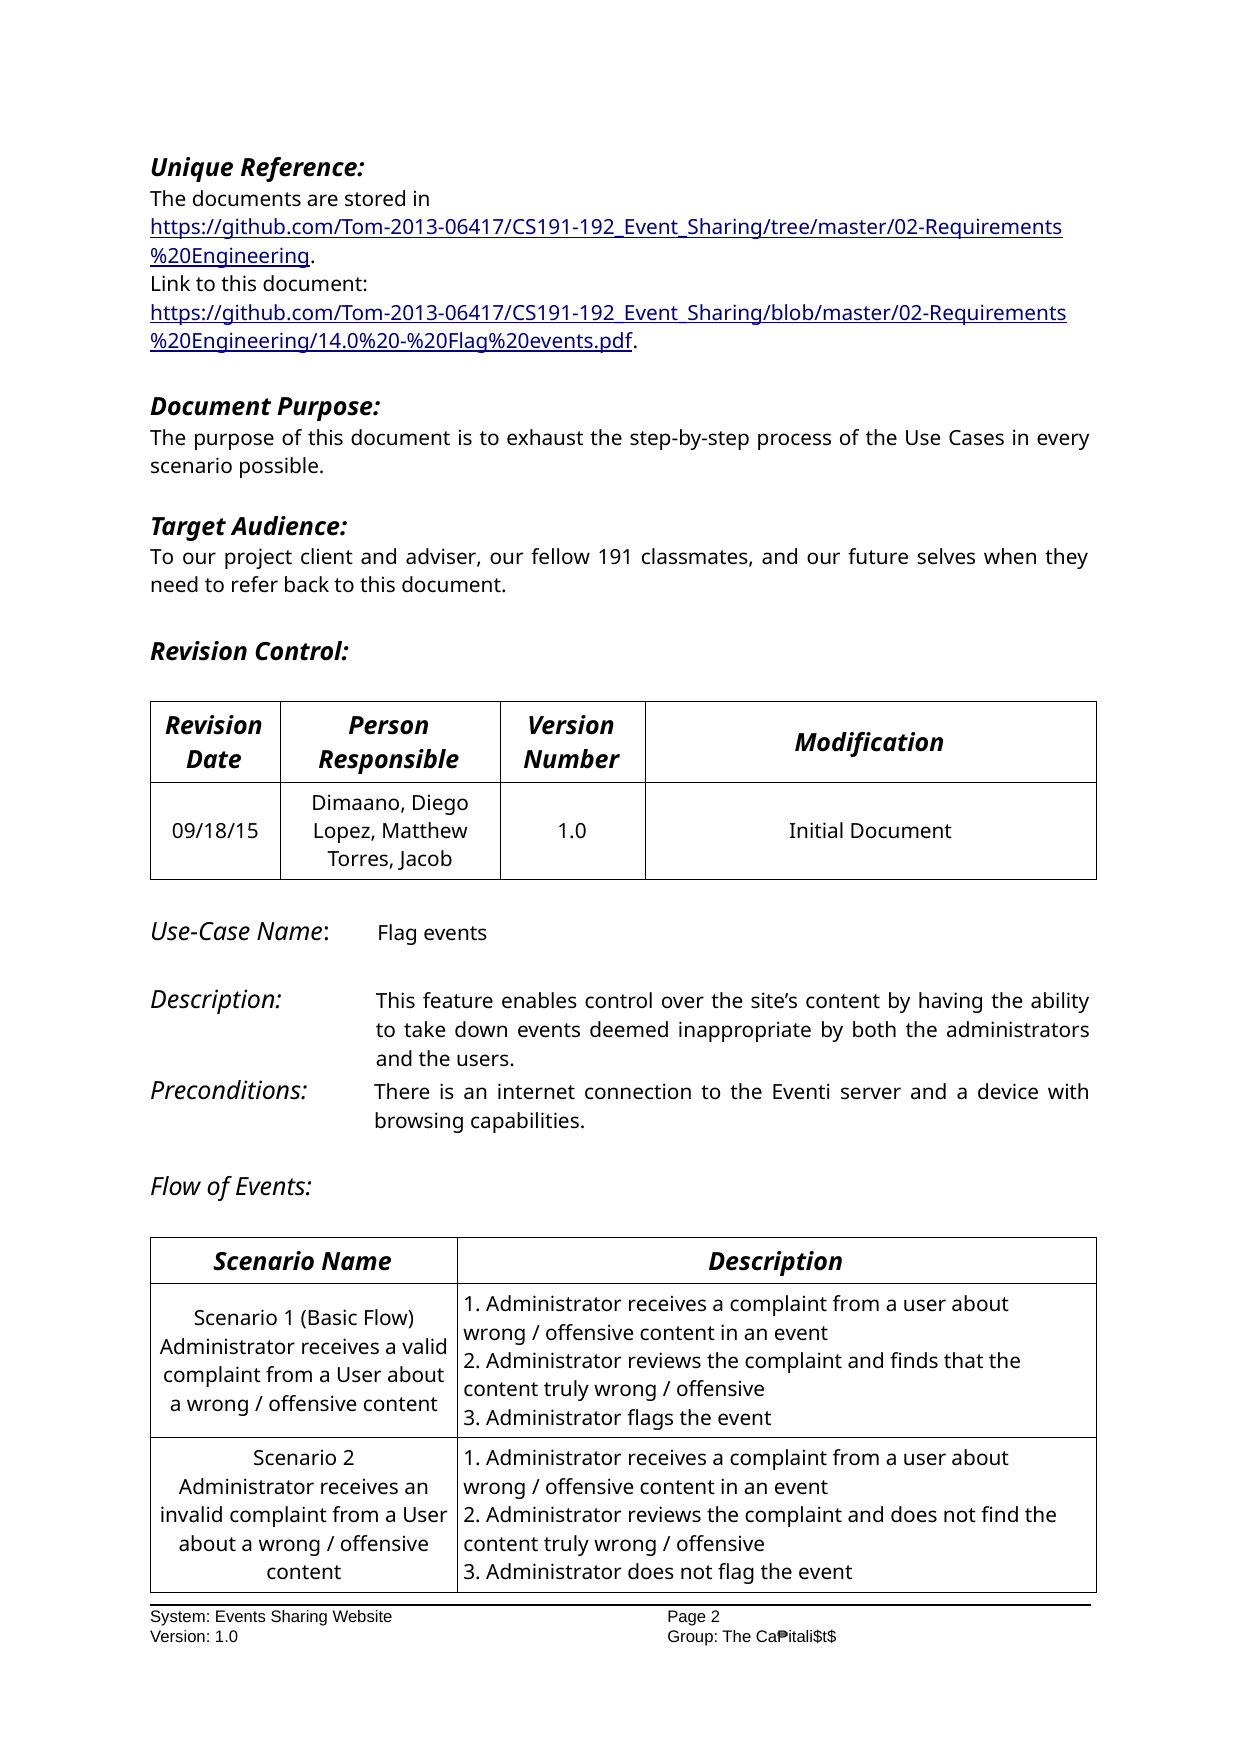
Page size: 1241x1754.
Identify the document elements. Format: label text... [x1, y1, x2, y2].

subtitle Revision Control: [150, 633, 1091, 667]
table_cell 1. Administrator receives a complaint from a user about wrong / offensive content in an event 2. Administrator reviews the complaint and does not find the content truly wrong / offensive 3. Administrator does not flag the event [458, 1438, 1096, 1591]
subtitle Link to this document: https://github.com/Tom-2013-06417/CS191-192_Event_Sharing/blob/master/02-Requirements%20Engineering/14.0%20-%20Flag%20events.pdf. [150, 269, 1091, 355]
table_cell 1.0 [501, 783, 645, 879]
subtitle The documents are stored in https://github.com/Tom-2013-06417/CS191-192_Event_Sharing/tree/master/02-Requirements%20Engineering. [150, 184, 1091, 269]
table_cell 1. Administrator receives a complaint from a user about wrong / offensive content in an event 2. Administrator reviews the complaint and finds that the content truly wrong / offensive 3. Administrator flags the event [458, 1284, 1096, 1437]
table_header Person Responsible [281, 702, 500, 781]
text Description: This feature enables control over the site’s content by having the ability to take down events deemed inappropriate by both the administrators and the users. [150, 981, 1091, 1072]
text Use-Case Name: Flag events [150, 913, 1091, 947]
table_header Version Number [501, 702, 645, 781]
table_header Scenario Name [151, 1238, 457, 1283]
table_cell Initial Document [646, 783, 1096, 879]
subtitle The purpose of this document is to exhaust the step-by-step process of the Use Cases in every scenario possible. [150, 423, 1091, 480]
table_header Modification [646, 702, 1096, 781]
table_cell Dimaano, Diego Lopez, Matthew Torres, Jacob [281, 783, 500, 879]
table_cell 09/18/15 [151, 783, 280, 879]
text Flow of Events: [150, 1169, 1091, 1203]
subtitle Document Purpose: [150, 389, 1091, 423]
table_header Revision Date [151, 702, 280, 781]
subtitle Target Audience: [150, 508, 1091, 542]
text To our project client and adviser, our fellow 191 classmates, and our future selves when they need to refer back to this document. [150, 542, 1091, 599]
table_cell Scenario 1 (Basic Flow) Administrator receives a valid complaint from a User about a wrong / offensive content [151, 1284, 457, 1437]
subtitle Unique Reference: [150, 150, 1091, 184]
table_header Description [458, 1238, 1096, 1283]
text Preconditions: There is an internet connection to the Eventi server and a device with browsing capabilities. [150, 1072, 1091, 1135]
table_cell Scenario 2 Administrator receives an invalid complaint from a User about a wrong / offensive content [151, 1438, 457, 1591]
